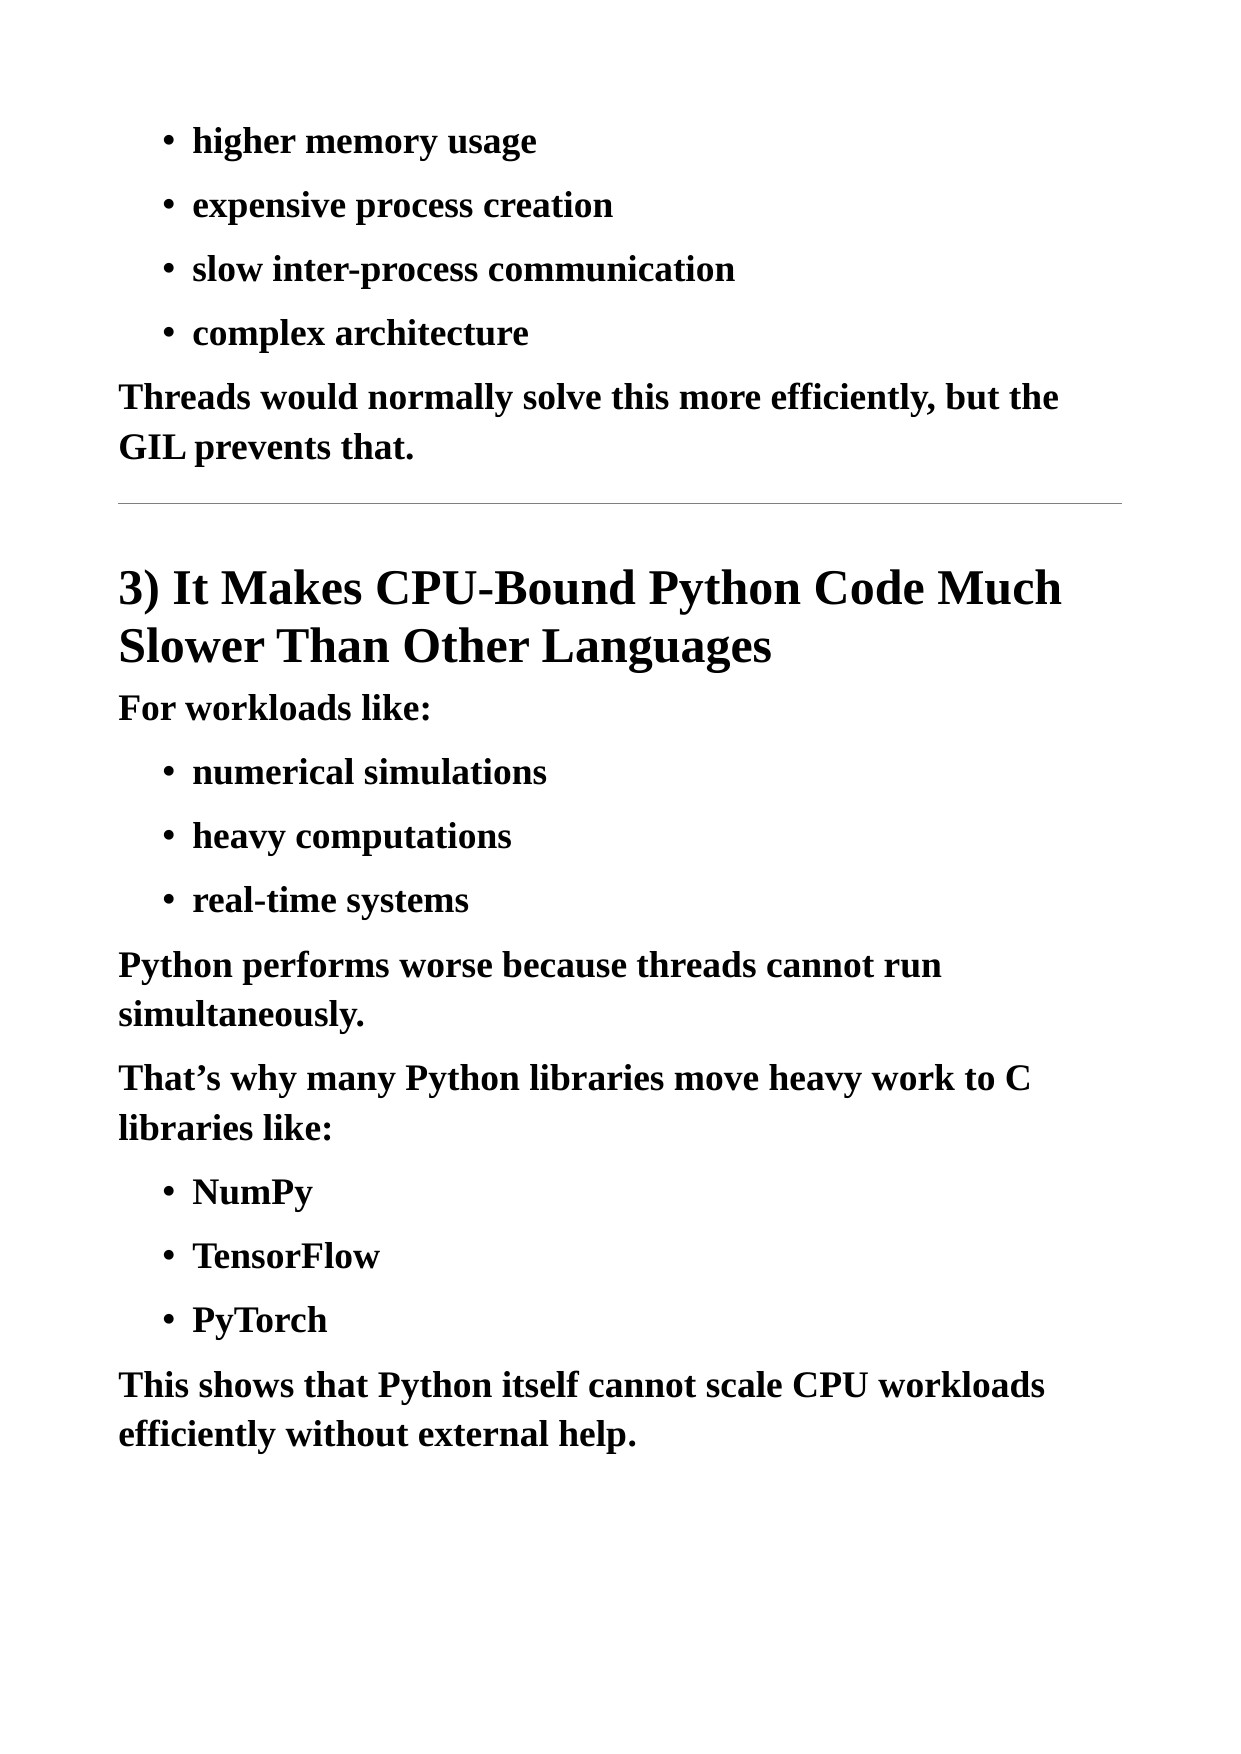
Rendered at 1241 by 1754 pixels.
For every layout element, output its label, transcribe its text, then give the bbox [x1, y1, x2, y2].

list numerical simulations [162, 749, 1122, 793]
list expensive process creation [162, 182, 1122, 225]
list slow inter-process communication [162, 246, 1122, 289]
text Python performs worse because threads cannot run simultaneously. [118, 942, 1122, 1035]
list NumPy [162, 1169, 1122, 1213]
text That’s why many Python libraries move heavy work to C libraries like: [118, 1056, 1122, 1148]
text For workloads like: [118, 685, 1122, 728]
list PyTorch [162, 1298, 1122, 1341]
text Threads would normally solve this more efficiently, but the GIL prevents that. [118, 375, 1122, 467]
list complex architecture [162, 311, 1122, 354]
list real-time systems [162, 878, 1122, 921]
list heavy computations [162, 814, 1122, 857]
text This shows that Python itself cannot scale CPU workloads efficiently without external help. [118, 1362, 1122, 1455]
list TensorFlow [162, 1234, 1122, 1277]
subtitle 3️) It Makes CPU-Bound Python Code Much Slower Than Other Languages [118, 558, 1122, 673]
list higher memory usage [162, 118, 1122, 161]
